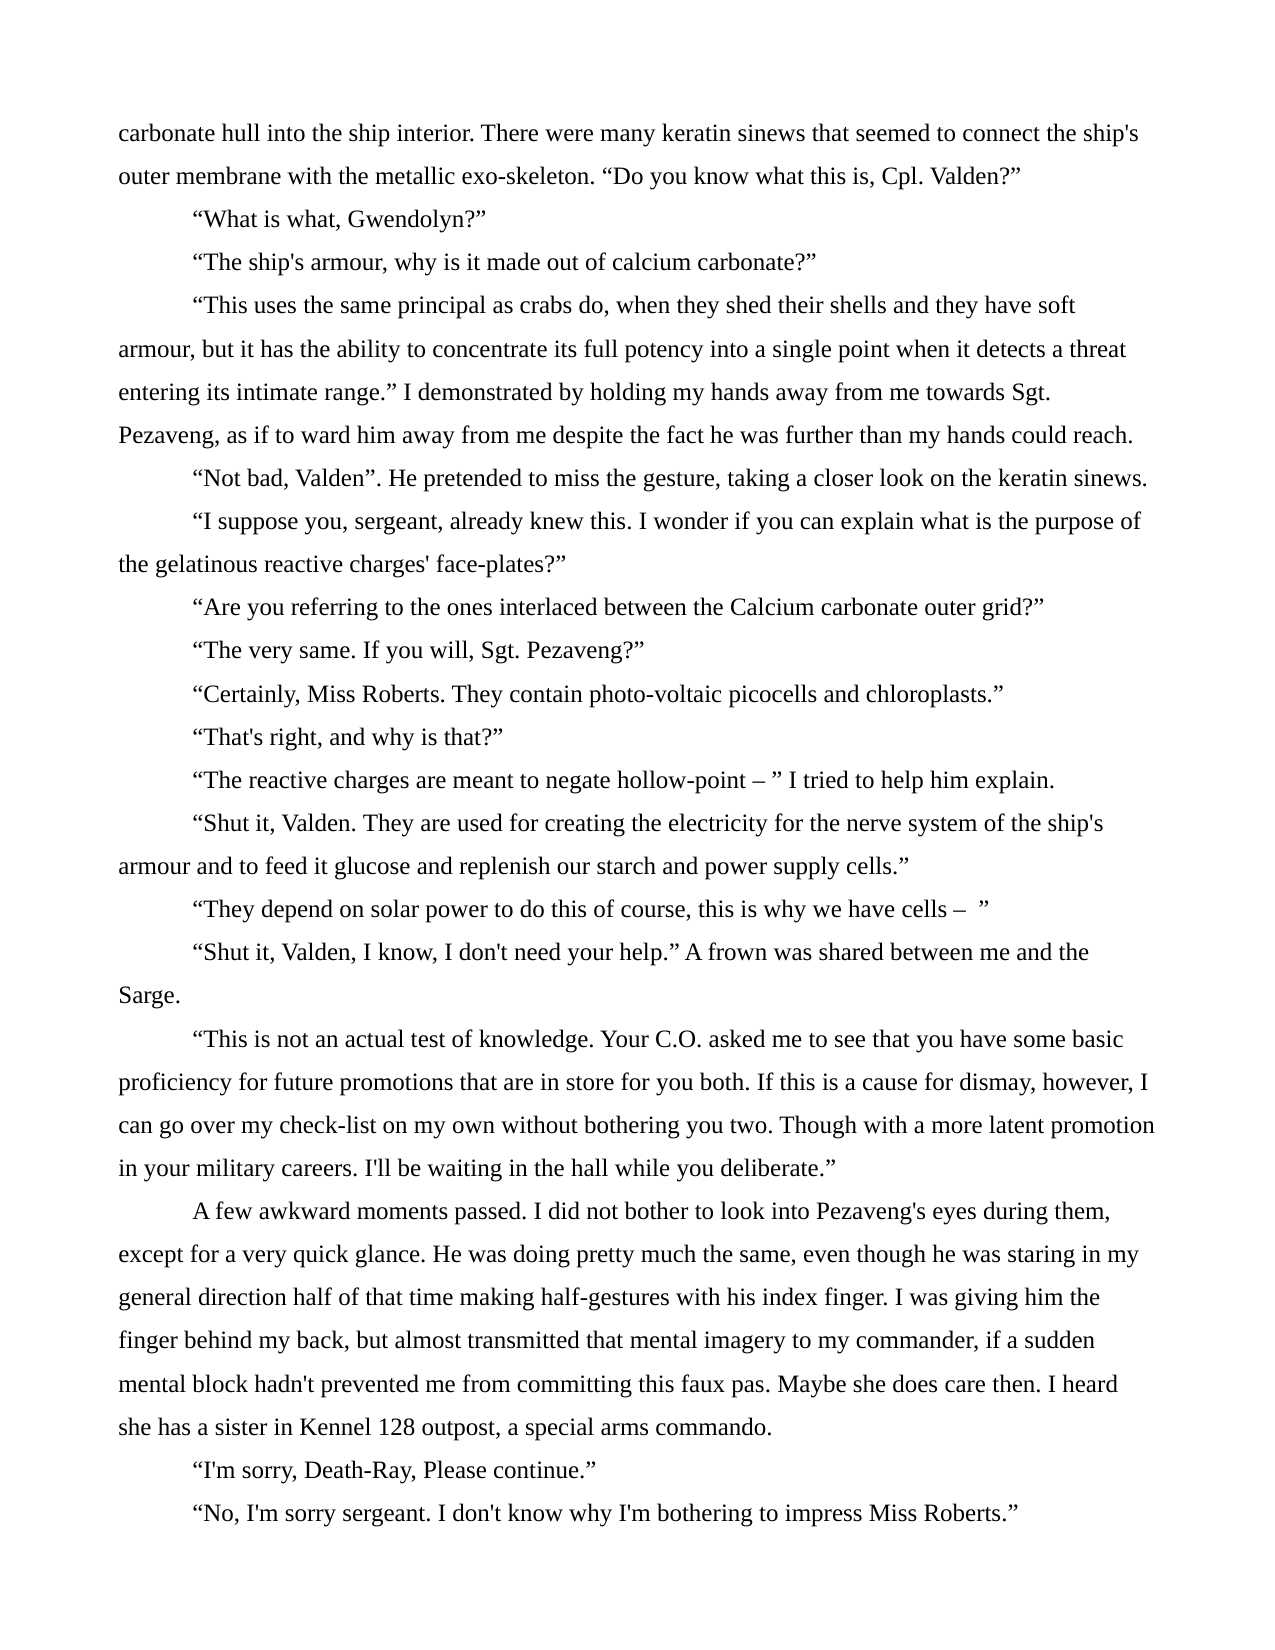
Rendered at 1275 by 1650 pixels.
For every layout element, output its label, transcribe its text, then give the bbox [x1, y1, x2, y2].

text A few awkward moments passed. I did not bother to look into Pezaveng's eyes during them, except for a very quick glance. He was doing pretty much the same, even though he was staring in my general direction half of that time making half-gestures with his index finger. I was giving him the finger behind my back, but almost transmitted that mental imagery to my commander, if a sudden mental block hadn't prevented me from committing this faux pas. Maybe she does care then. I heard she has a sister in Kennel 128 outpost, a special arms commando. [118, 1196, 1157, 1441]
text “Shut it, Valden. They are used for creating the electricity for the nerve system of the ship's armour and to feed it glucose and replenish our starch and power supply cells.” [118, 808, 1157, 880]
text “Certainly, Miss Roberts. They contain photo-voltaic picocells and chloroplasts.” [118, 679, 1157, 707]
text “Not bad, Valden”. He pretended to miss the gesture, taking a closer look on the keratin sinews. [118, 463, 1157, 492]
text “The ship's armour, why is it made out of calcium carbonate?” [118, 247, 1157, 276]
text “They depend on solar power to do this of course, this is why we have cells – ” [118, 894, 1157, 923]
text “This uses the same principal as crabs do, when they shed their shells and they have soft armour, but it has the ability to concentrate its full potency into a single point when it detects a threat entering its intimate range.” I demonstrated by holding my hands away from me towards Sgt. Pezaveng, as if to ward him away from me despite the fact he was further than my hands could reach. [118, 291, 1157, 449]
text “I suppose you, sergeant, already knew this. I wonder if you can explain what is the purpose of the gelatinous reactive charges' face-plates?” [118, 506, 1157, 578]
text “Shut it, Valden, I know, I don't need your help.” A frown was shared between me and the Sarge. [118, 937, 1157, 1009]
text “Are you referring to the ones interlaced between the Calcium carbonate outer grid?” [118, 592, 1157, 621]
text “That's right, and why is that?” [118, 722, 1157, 751]
text “What is what, Gwendolyn?” [118, 204, 1157, 233]
text “This is not an actual test of knowledge. Your C.O. asked me to see that you have some basic proficiency for future promotions that are in store for you both. If this is a cause for dismay, however, I can go over my check-list on my own without bothering you two. Though with a more latent promotion in your military careers. I'll be waiting in the hall while you deliberate.” [118, 1024, 1157, 1182]
text “I'm sorry, Death-Ray, Please continue.” [118, 1455, 1157, 1484]
text “No, I'm sorry sergeant. I don't know why I'm bothering to impress Miss Roberts.” [118, 1498, 1157, 1527]
text “The very same. If you will, Sgt. Pezaveng?” [118, 636, 1157, 664]
text “The reactive charges are meant to negate hollow-point – ” I tried to help him explain. [118, 765, 1157, 794]
text carbonate hull into the ship interior. There were many keratin sinews that seemed to connect the ship's outer membrane with the metallic exo-skeleton. “Do you know what this is, Cpl. Valden?” [118, 118, 1157, 190]
